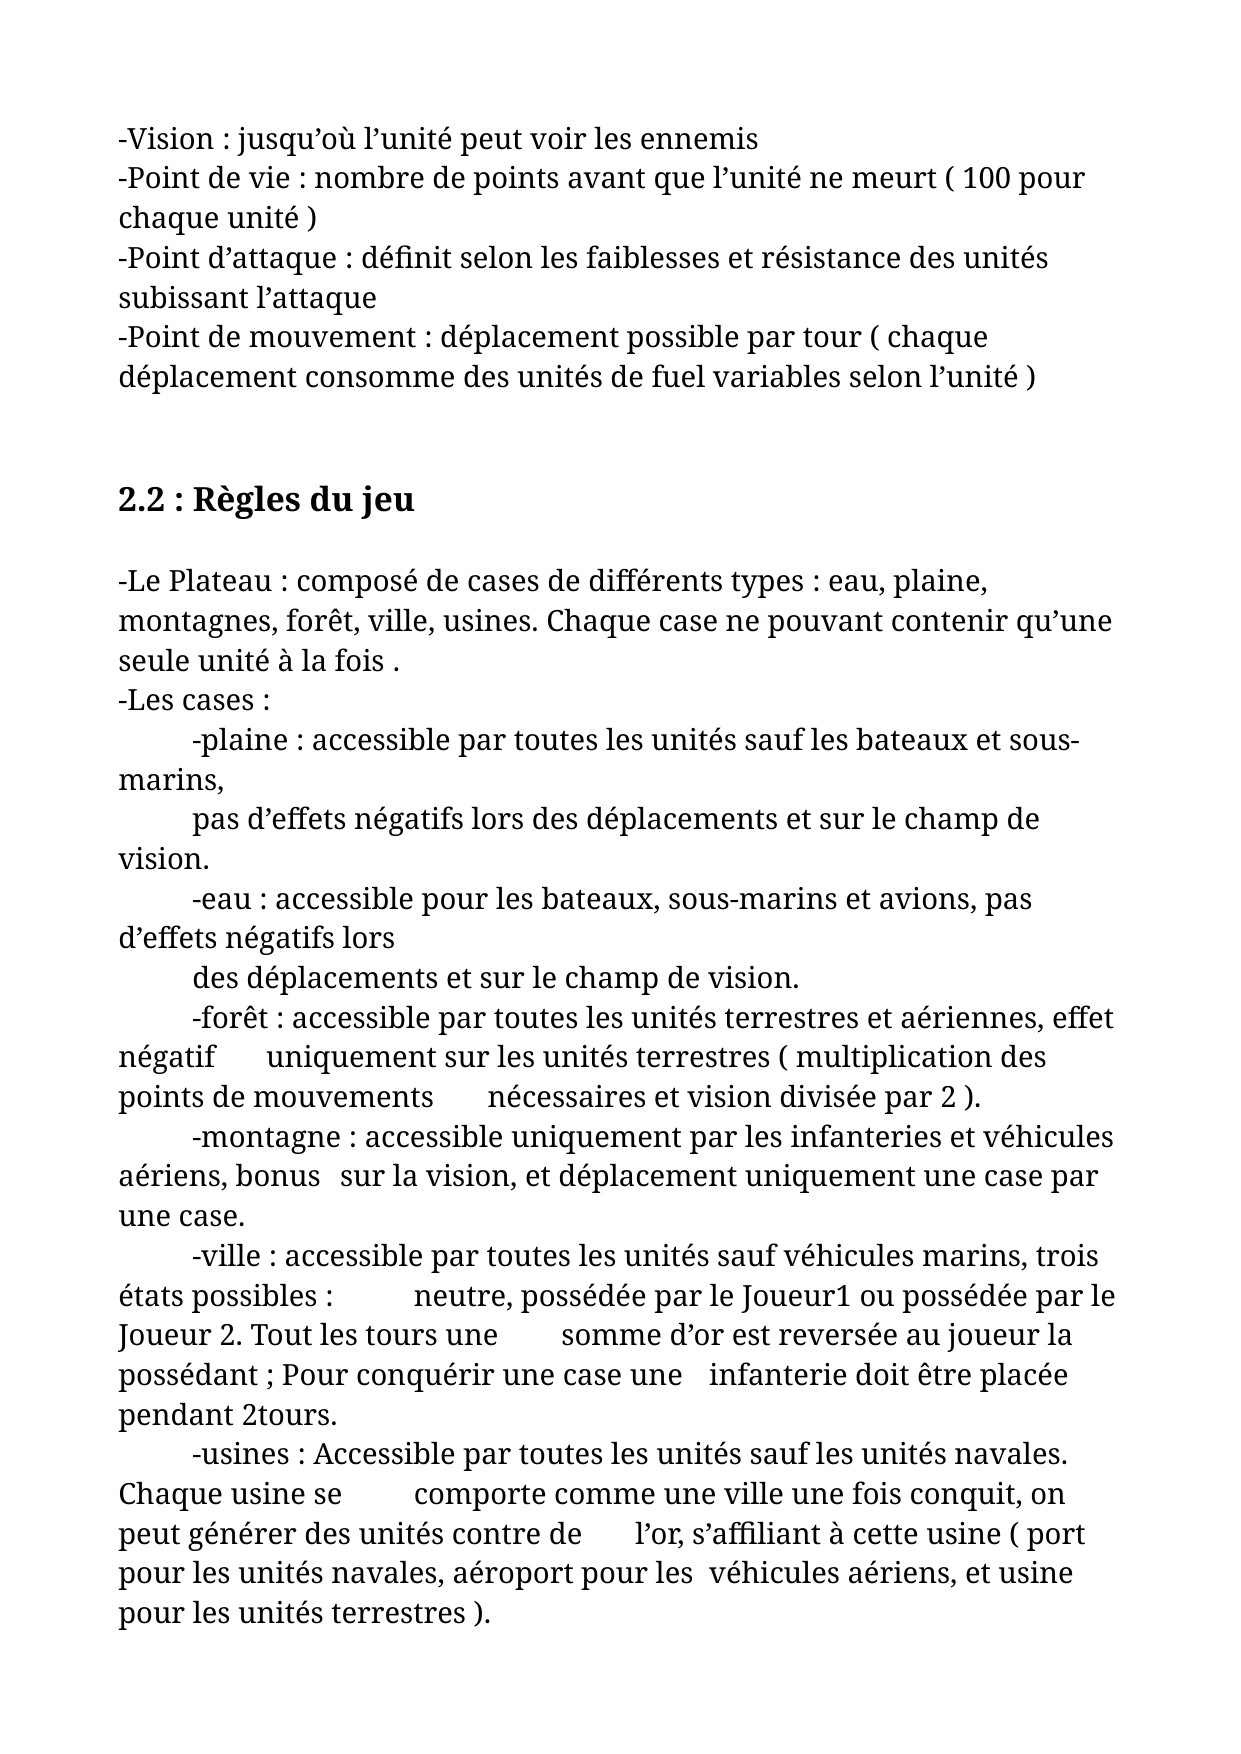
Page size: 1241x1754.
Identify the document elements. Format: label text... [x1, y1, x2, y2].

text -montagne : accessible uniquement par les infanteries et véhicules aériens, bonus sur la vision, et déplacement uniquement une case par une case. [118, 1116, 1122, 1235]
text -Point de mouvement : déplacement possible par tour ( chaque déplacement consomme des unités de fuel variables selon l’unité ) [118, 317, 1122, 396]
text pas d’effets négatifs lors des déplacements et sur le champ de vision. [118, 798, 1122, 878]
text -ville : accessible par toutes les unités sauf véhicules marins, trois états possibles : neutre, possédée par le Joueur1 ou possédée par le Joueur 2. Tout les tours une somme d’or est reversée au joueur la possédant ; Pour conquérir une case une infanterie doit être placée pendant 2tours. [118, 1235, 1122, 1433]
text -Le Plateau : composé de cases de différents types : eau, plaine, montagnes, forêt, ville, usines. Chaque case ne pouvant contenir qu’une seule unité à la fois . [118, 560, 1122, 679]
text -forêt : accessible par toutes les unités terrestres et aériennes, effet négatif uniquement sur les unités terrestres ( multiplication des points de mouvements nécessaires et vision divisée par 2 ). [118, 997, 1122, 1116]
text -usines : Accessible par toutes les unités sauf les unités navales. Chaque usine se comporte comme une ville une fois conquit, on peut générer des unités contre de l’or, s’affiliant à cette usine ( port pour les unités navales, aéroport pour les véhicules aériens, et usine pour les unités terrestres ). [118, 1433, 1122, 1632]
text -Point d’attaque : définit selon les faiblesses et résistance des unités subissant l’attaque [118, 237, 1122, 317]
text -Vision : jusqu’où l’unité peut voir les ennemis [118, 118, 1122, 158]
text -Point de vie : nombre de points avant que l’unité ne meurt ( 100 pour chaque unité ) [118, 158, 1122, 237]
text -plaine : accessible par toutes les unités sauf les bateaux et sous-marins, [118, 719, 1122, 798]
text -eau : accessible pour les bateaux, sous-marins et avions, pas d’effets négatifs lors [118, 878, 1122, 957]
text -Les cases : [118, 679, 1122, 719]
text 2.2 : Règles du jeu [118, 475, 1122, 521]
text des déplacements et sur le champ de vision. [118, 957, 1122, 997]
